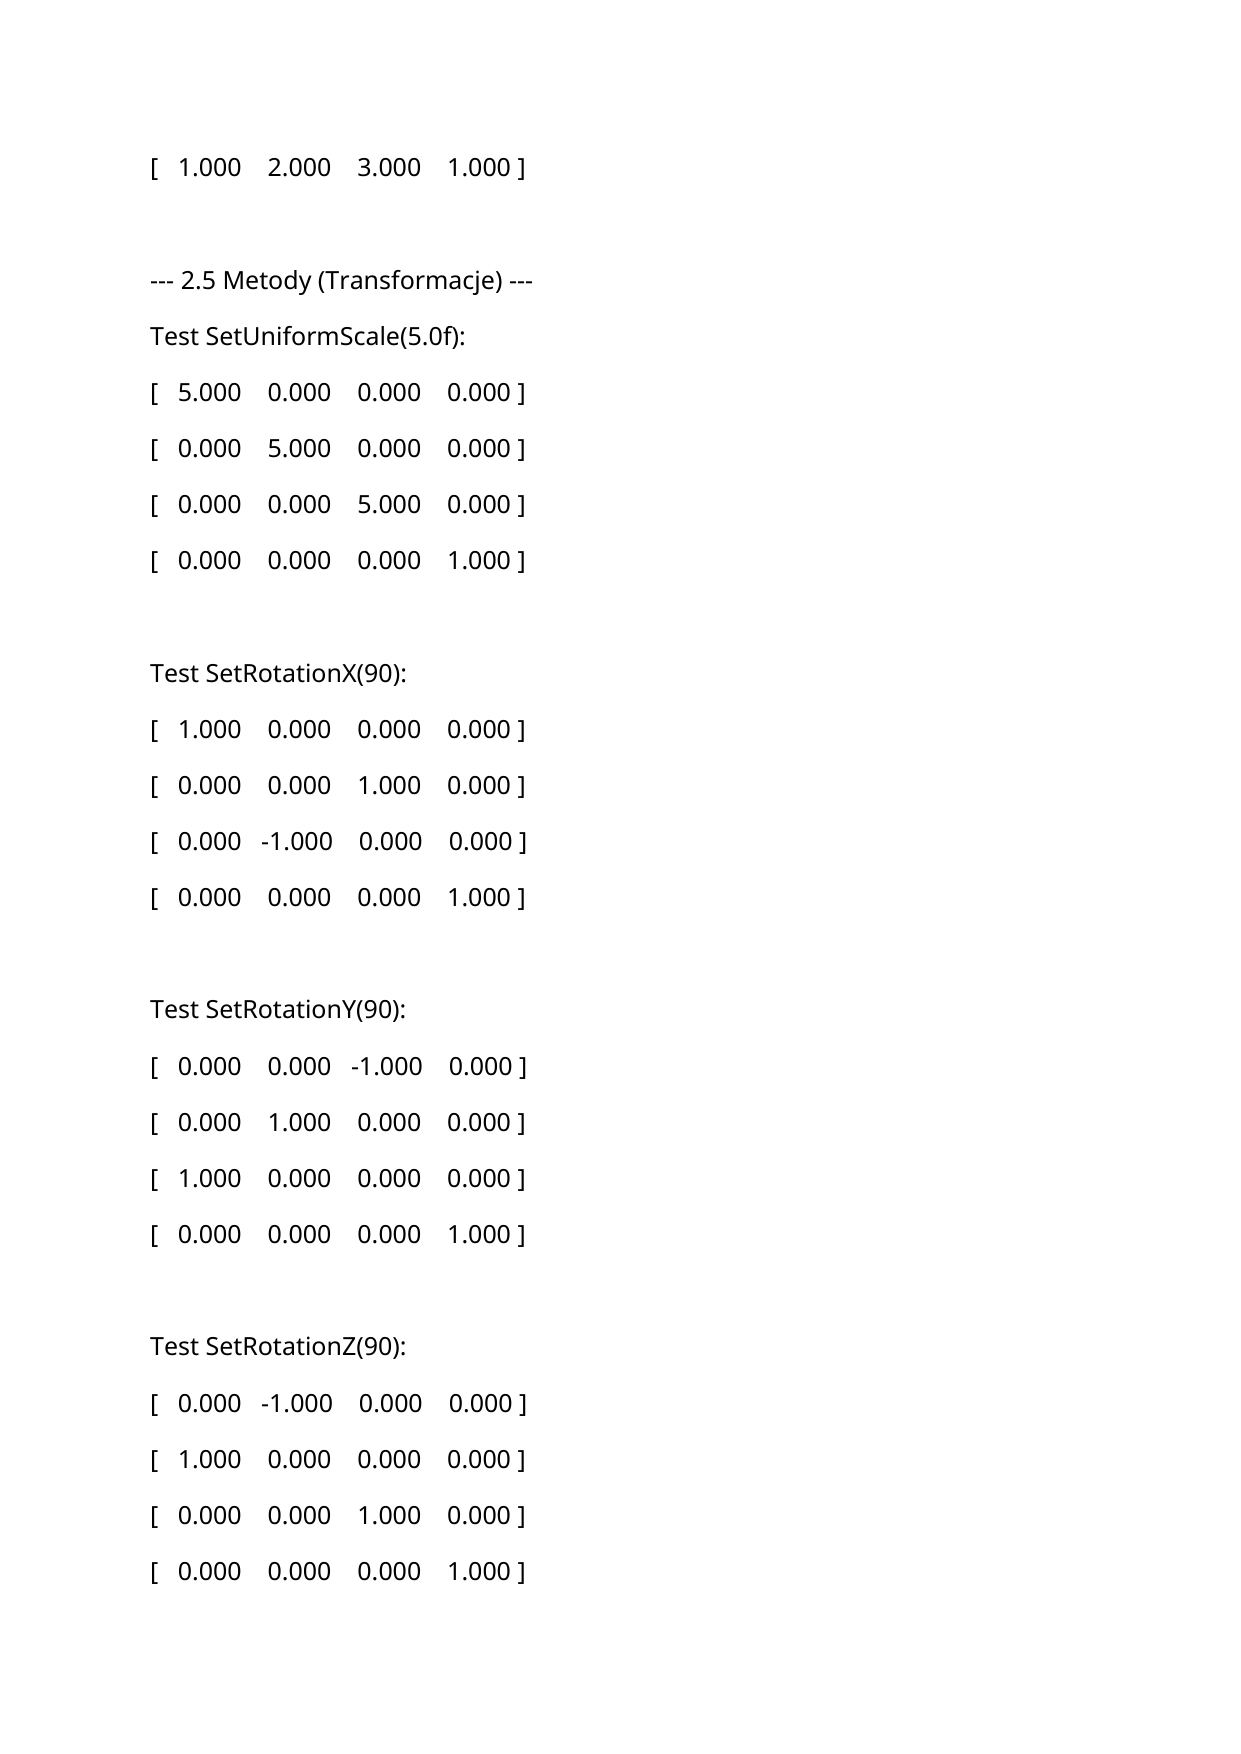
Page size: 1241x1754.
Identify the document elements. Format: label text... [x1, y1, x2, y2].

text Test SetRotationX(90): [150, 655, 1090, 689]
text [ 0.000 0.000 0.000 1.000 ] [150, 1217, 1090, 1251]
text [ 1.000 0.000 0.000 0.000 ] [150, 1161, 1090, 1195]
text [ 0.000 1.000 0.000 0.000 ] [150, 1104, 1090, 1138]
text [ 0.000 0.000 0.000 1.000 ] [150, 880, 1090, 914]
text [ 0.000 -1.000 0.000 0.000 ] [150, 824, 1090, 858]
text [ 0.000 0.000 0.000 1.000 ] [150, 1554, 1090, 1588]
text --- 2.5 Metody (Transformacje) --- [150, 262, 1090, 296]
text [ 0.000 0.000 1.000 0.000 ] [150, 768, 1090, 802]
text [ 0.000 0.000 1.000 0.000 ] [150, 1497, 1090, 1532]
text [ 0.000 0.000 -1.000 0.000 ] [150, 1048, 1090, 1082]
text Test SetUniformScale(5.0f): [150, 318, 1090, 352]
text [ 0.000 5.000 0.000 0.000 ] [150, 431, 1090, 465]
text [ 0.000 0.000 0.000 1.000 ] [150, 543, 1090, 577]
text [ 0.000 -1.000 0.000 0.000 ] [150, 1385, 1090, 1419]
text [ 5.000 0.000 0.000 0.000 ] [150, 374, 1090, 409]
text [ 0.000 0.000 5.000 0.000 ] [150, 487, 1090, 521]
text [ 1.000 0.000 0.000 0.000 ] [150, 711, 1090, 746]
text Test SetRotationY(90): [150, 992, 1090, 1026]
text [ 1.000 0.000 0.000 0.000 ] [150, 1441, 1090, 1475]
text Test SetRotationZ(90): [150, 1329, 1090, 1363]
text [ 1.000 2.000 3.000 1.000 ] [150, 150, 1090, 184]
